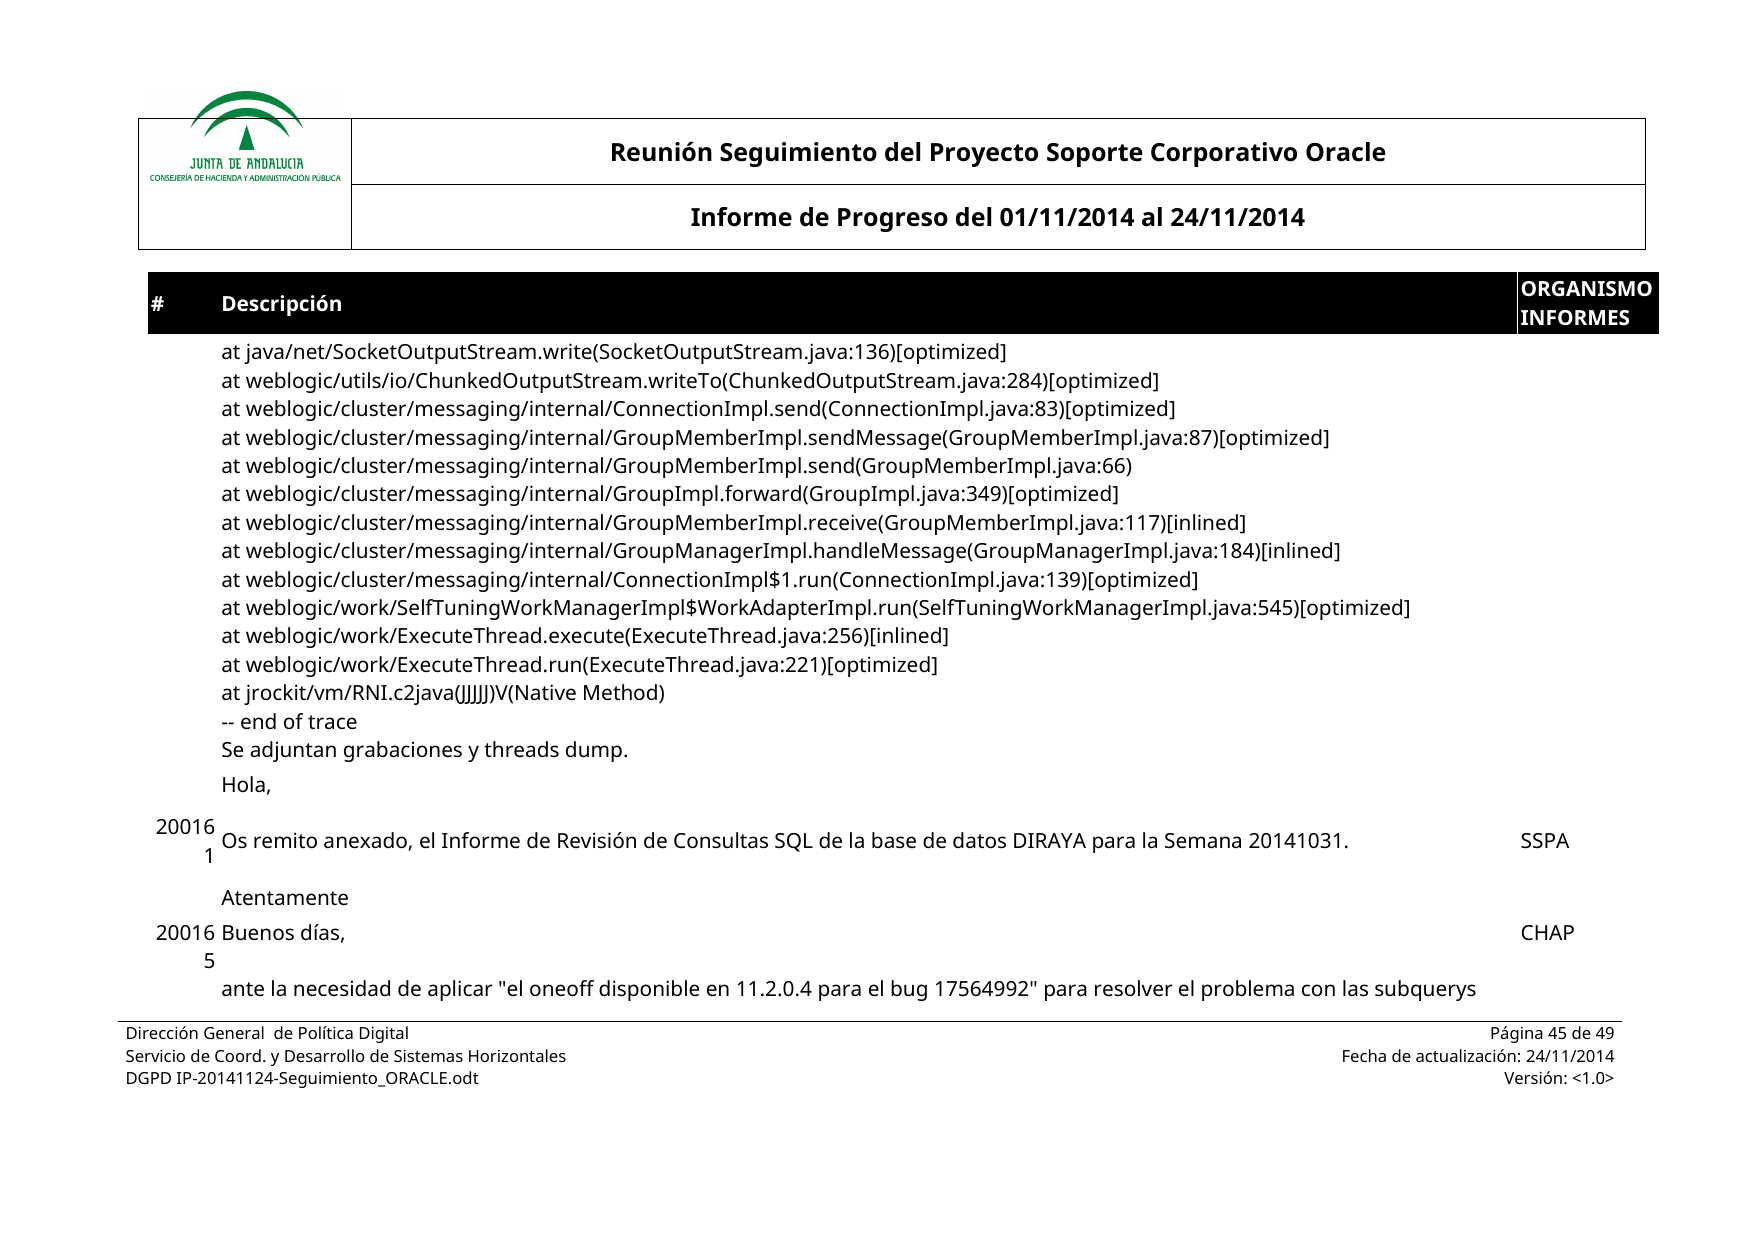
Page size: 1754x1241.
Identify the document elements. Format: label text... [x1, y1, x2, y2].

table_header Descripción [218, 272, 1517, 334]
table_cell 200161 [148, 767, 218, 915]
table_header # [148, 272, 218, 334]
table_cell Buenos días, ante la necesidad de aplicar "el oneoff disponible en 11.2.0.4 para el bug 17564992" para resolver el problema con las subquerys [218, 915, 1517, 1006]
table_header ORGANISMO INFORMES [1518, 272, 1659, 334]
table_cell [148, 334, 218, 767]
table_cell at java/net/SocketOutputStream.write(SocketOutputStream.java:136)[optimized] at weblogic/utils/io/ChunkedOutputStream.writeTo(ChunkedOutputStream.java:284)[optimized] at weblogic/cluster/messaging/internal/ConnectionImpl.send(ConnectionImpl.java:83)[optimized] at weblogic/cluster/messaging/internal/GroupMemberImpl.sendMessage(GroupMemberImpl.java:87)[optimized] at weblogic/cluster/messaging/internal/GroupMemberImpl.send(GroupMemberImpl.java:66) at weblogic/cluster/messaging/internal/GroupImpl.forward(GroupImpl.java:349)[optimized] at weblogic/cluster/messaging/internal/GroupMemberImpl.receive(GroupMemberImpl.java:117)[inlined] at weblogic/cluster/messaging/internal/GroupManagerImpl.handleMessage(GroupManagerImpl.java:184)[inlined] at weblogic/cluster/messaging/internal/ConnectionImpl$1.run(ConnectionImpl.java:139)[optimized] at weblogic/work/SelfTuningWorkManagerImpl$WorkAdapterImpl.run(SelfTuningWorkManagerImpl.java:545)[optimized] at weblogic/work/ExecuteThread.execute(ExecuteThread.java:256)[inlined] at weblogic/work/ExecuteThread.run(ExecuteThread.java:221)[optimized] at jrockit/vm/RNI.c2java(JJJJJ)V(Native Method) -- end of trace Se adjuntan grabaciones y threads dump. [218, 334, 1517, 767]
table_cell Hola, Os remito anexado, el Informe de Revisión de Consultas SQL de la base de datos DIRAYA para la Semana 20141031. Atentamente [218, 767, 1517, 915]
table_cell CHAP [1518, 915, 1659, 1006]
picture [149, 119, 342, 182]
table_cell SSPA [1518, 767, 1659, 915]
table_cell 200165 [148, 915, 218, 1006]
picture [149, 89, 342, 118]
table_cell [1518, 334, 1659, 767]
